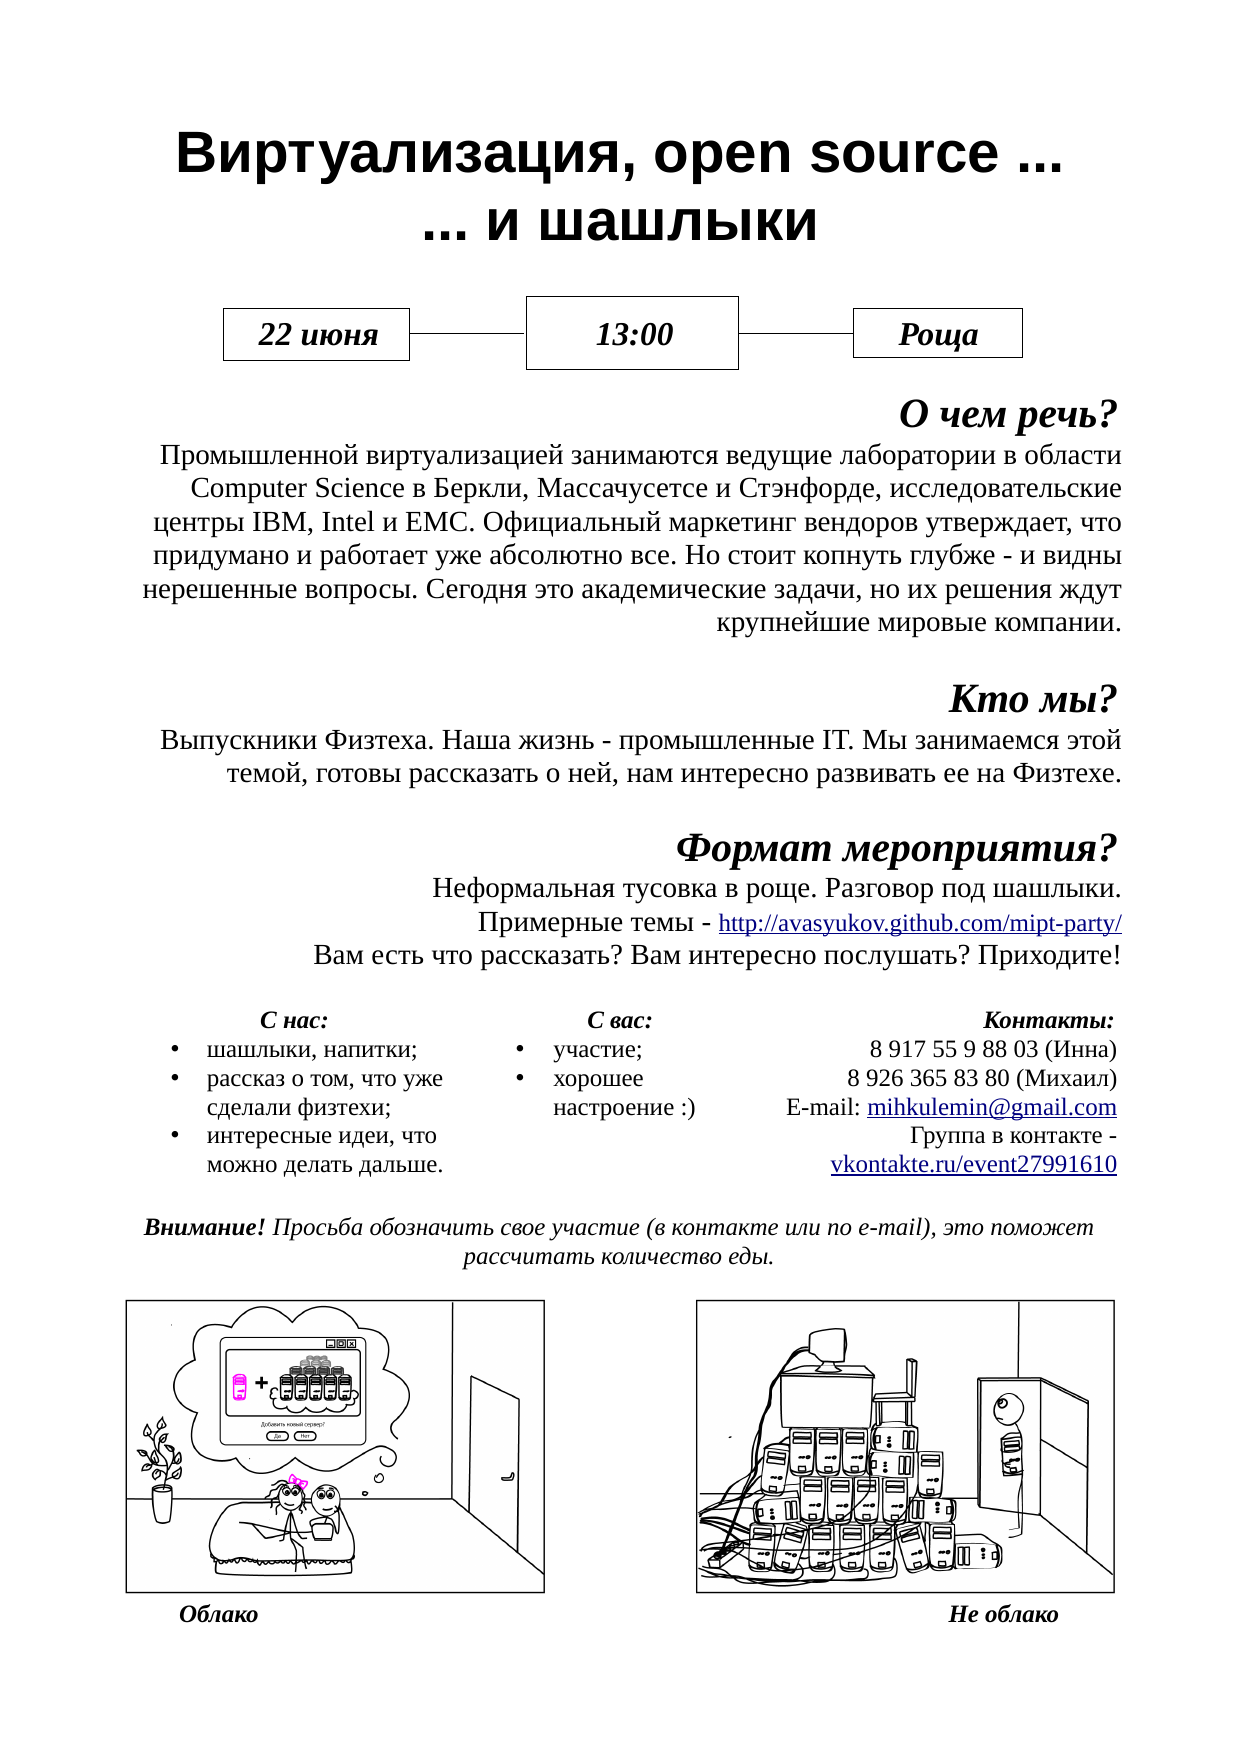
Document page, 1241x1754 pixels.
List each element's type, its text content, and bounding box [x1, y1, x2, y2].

text Промышленной виртуализацией занимаются ведущие лаборатории в области Computer Science в Беркли, Массачусетсе и Стэнфорде, исследовательские центры IBM, Intel и EMC. Официальный маркетинг вендоров утверждает, что придумано и работает уже абсолютно все. Но стоит копнуть глубже - и видны нерешенные вопросы. Сегодня это академические задачи, но их решения ждут крупнейшие мировые компании. [118, 437, 1122, 638]
table_header С нас: шашлыки, напитки; рассказ о том, что уже сделали физтехи; интересные идеи, что можно делать дальше. [118, 1000, 473, 1184]
text ... и шашлыки [118, 185, 1122, 252]
text [1023, 314, 1122, 353]
text Вам есть что рассказать? Вам интересно послушать? Приходите! [118, 937, 1122, 971]
text Примерные темы - http://avasyukov.github.com/mipt-party/ [118, 904, 1122, 937]
text Неформальная тусовка в роще. Разговор под шашлыки. [118, 870, 1122, 904]
text [739, 334, 853, 353]
picture [695, 1298, 1116, 1594]
text [739, 314, 853, 333]
text Облако Не облако [118, 1599, 1122, 1628]
text 22 июня [224, 314, 409, 353]
text Кто мы? [118, 674, 1122, 722]
text Виртуализация, open source ... [118, 118, 1122, 185]
text О чем речь? [118, 389, 1122, 437]
text Внимание! Просьба обозначить свое участие (в контакте или по e-mail), это поможет рассчитать количество еды. [118, 1212, 1122, 1270]
picture [124, 1298, 546, 1594]
text 13:00 [527, 314, 738, 353]
text [118, 314, 223, 353]
table_header Контакты: 8 917 55 9 88 03 (Инна) 8 926 365 83 80 (Михаил) E-mail: mihkulemin@gmail.com Группа в контакте - vkontakte.ru/event27991610 [766, 1000, 1123, 1184]
text [410, 314, 526, 353]
text Роща [854, 314, 1022, 353]
table_header С вас: участие; хорошее настроение :) [473, 1000, 766, 1184]
text Выпускники Физтеха. Наша жизнь - промышленные IT. Мы занимаемся этой темой, готовы рассказать о ней, нам интересно развивать ее на Физтехе. [118, 722, 1122, 789]
text Формат мероприятия? [118, 822, 1122, 870]
